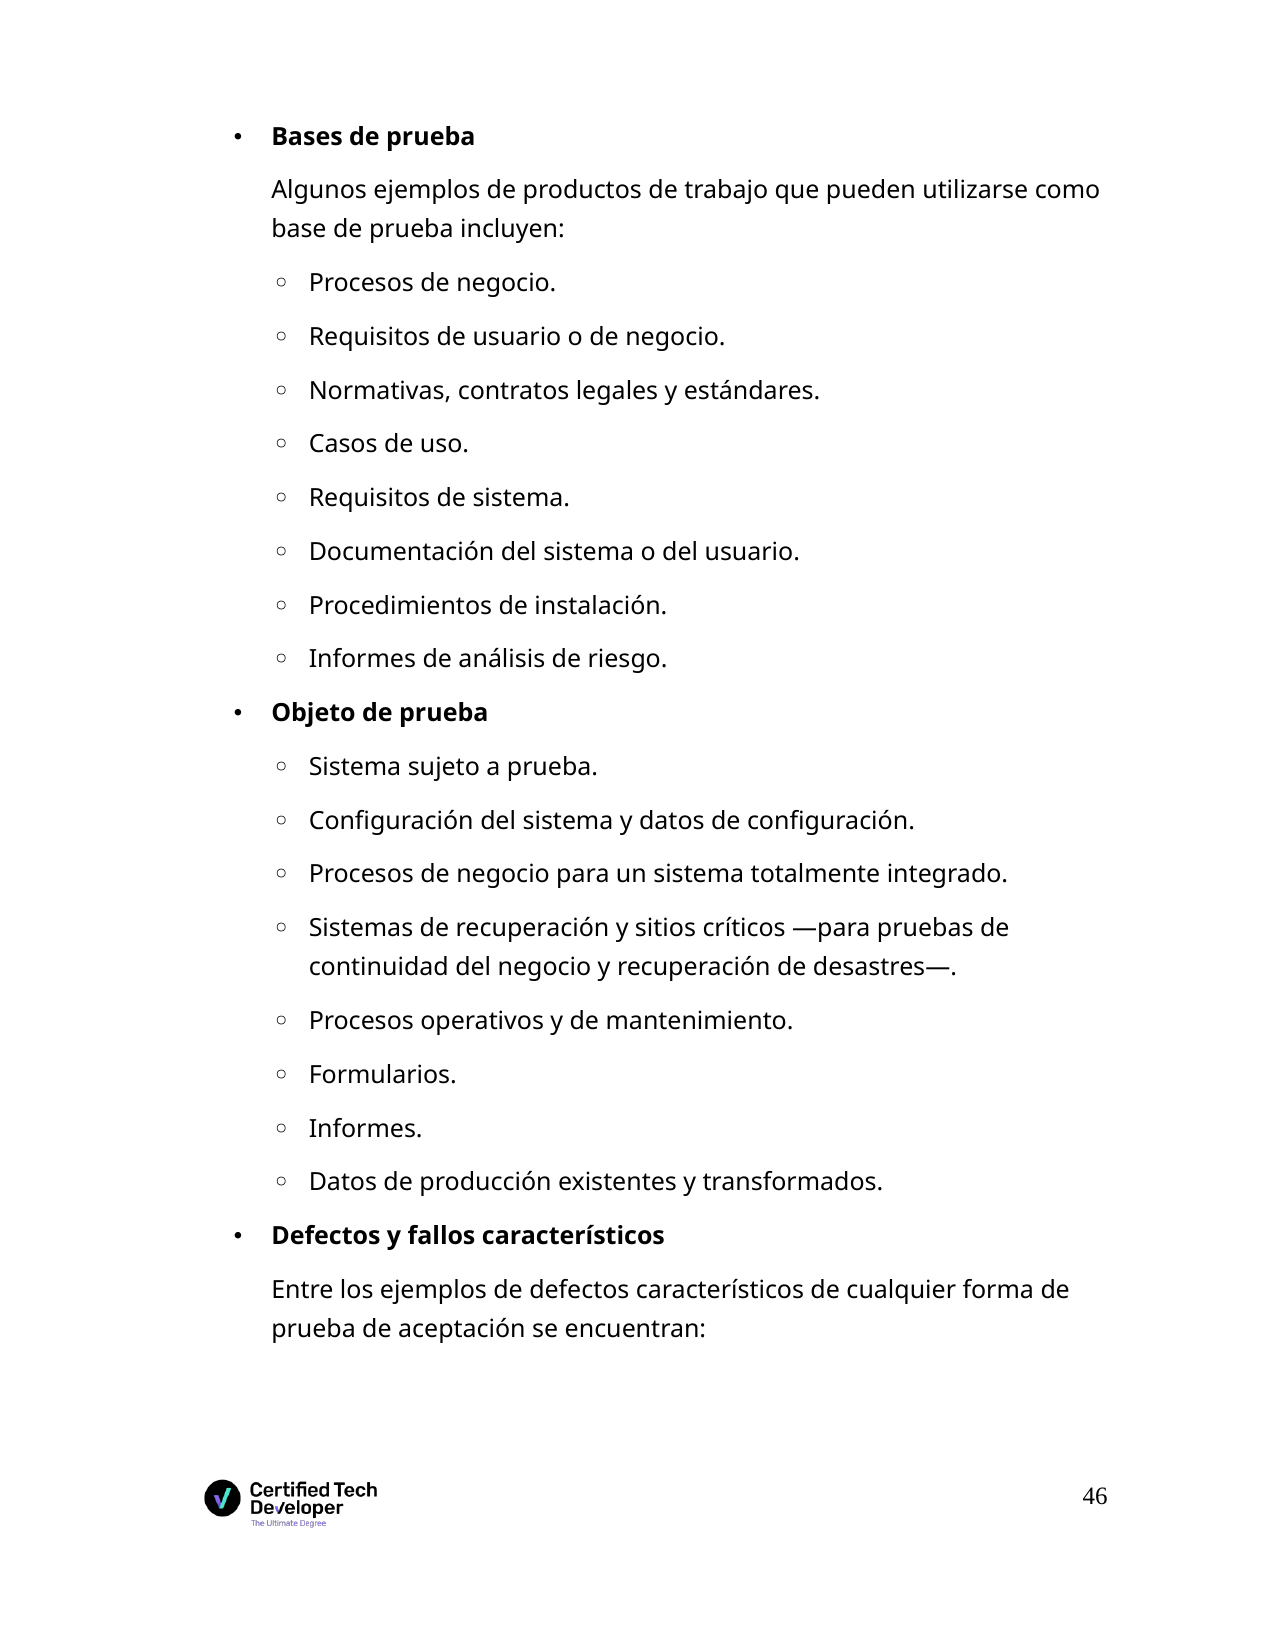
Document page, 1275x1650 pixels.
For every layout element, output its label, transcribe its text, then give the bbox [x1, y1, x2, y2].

list Procesos de negocio para un sistema totalmente integrado. [271, 856, 1156, 890]
list Objeto de prueba [233, 695, 1156, 729]
picture [196, 1466, 388, 1532]
list Documentación del sistema o del usuario. [271, 533, 1156, 568]
list Casos de uso. [271, 426, 1156, 460]
list Configuración del sistema y datos de configuración. [271, 802, 1156, 836]
list Procesos operativos y de mantenimiento. [271, 1003, 1156, 1037]
list Datos de producción existentes y transformados. [271, 1164, 1156, 1198]
list Defectos y fallos característicos [233, 1218, 1156, 1252]
list Requisitos de usuario o de negocio. [271, 318, 1156, 353]
list Entre los ejemplos de defectos característicos de cualquier forma de prueba de aceptación se encuentran: [233, 1271, 1156, 1345]
list Sistemas de recuperación y sitios críticos —para pruebas de continuidad del negocio y recuperación de desastres—. [271, 910, 1156, 983]
list Normativas, contratos legales y estándares. [271, 372, 1156, 406]
list Informes de análisis de riesgo. [271, 641, 1156, 675]
list Bases de prueba [233, 118, 1156, 152]
list Procedimientos de instalación. [271, 587, 1156, 621]
list Algunos ejemplos de productos de trabajo que pueden utilizarse como base de prueba incluyen: [233, 172, 1156, 245]
list Procesos de negocio. [271, 265, 1156, 299]
list Informes. [271, 1110, 1156, 1144]
list Requisitos de sistema. [271, 480, 1156, 514]
list Sistema sujeto a prueba. [271, 748, 1156, 783]
list Formularios. [271, 1056, 1156, 1091]
